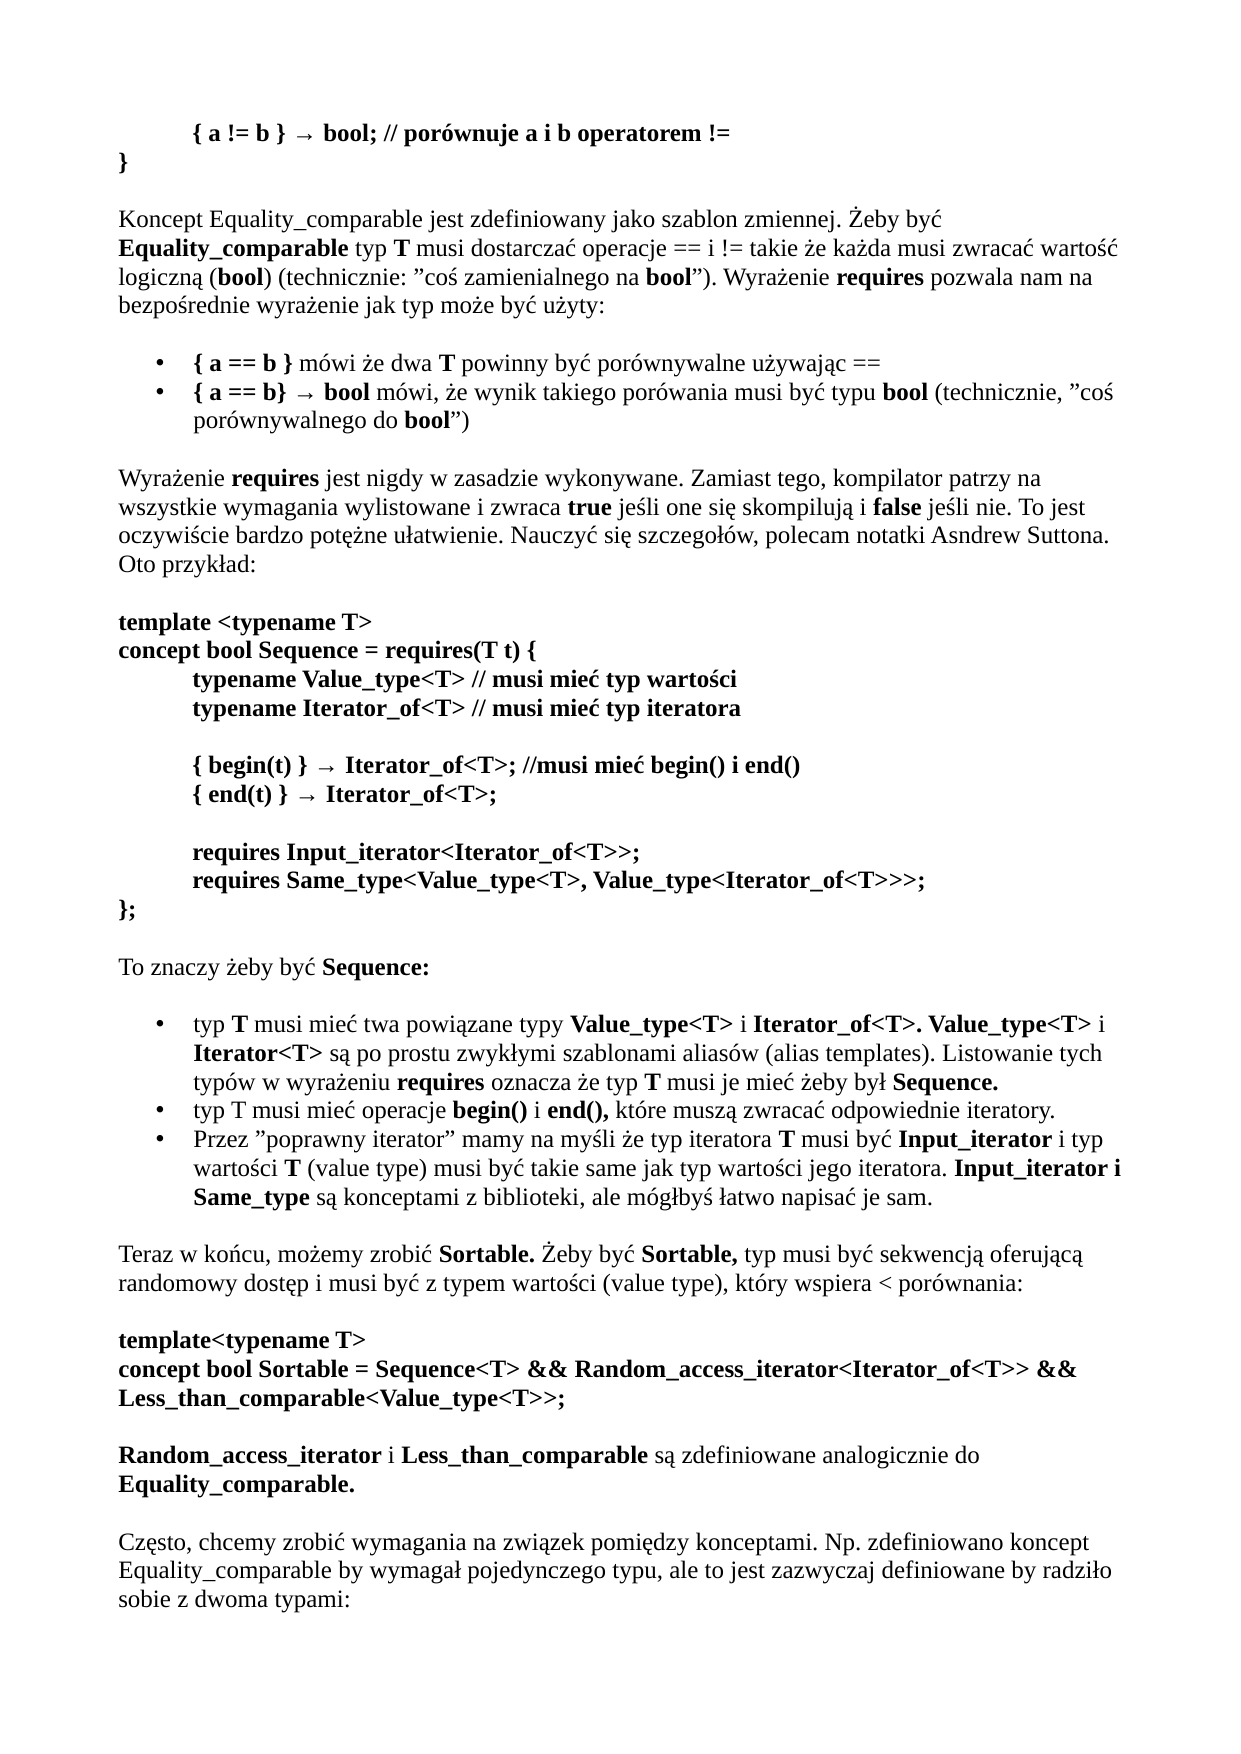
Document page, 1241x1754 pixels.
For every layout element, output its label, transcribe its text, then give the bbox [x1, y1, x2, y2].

text To znaczy żeby być Sequence: [118, 952, 1122, 981]
list Przez ”poprawny iterator” mamy na myśli że typ iteratora T musi być Input_iterator i typ wartości T (value type) musi być takie same jak typ wartości jego iteratora. Input_iterator i Same_type są konceptami z biblioteki, ale mógłbyś łatwo napisać je sam. [156, 1124, 1122, 1211]
text requires Same_type<Value_type<T>, Value_type<Iterator_of<T>>>; [118, 866, 1122, 894]
text } [118, 147, 1122, 176]
text Random_access_iterator i Less_than_comparable są zdefiniowane analogicznie do Equality_comparable. [118, 1441, 1122, 1498]
list { a == b } mówi że dwa T powinny być porównywalne używając == [156, 348, 1122, 377]
list typ T musi mieć twa powiązane typy Value_type<T> i Iterator_of<T>. Value_type<T> i Iterator<T> są po prostu zwykłymi szablonami aliasów (alias templates). Listowanie tych typów w wyrażeniu requires oznacza że typ T musi je mieć żeby był Sequence. [156, 1009, 1122, 1096]
text requires Input_iterator<Iterator_of<T>>; [118, 837, 1122, 866]
text Koncept Equality_comparable jest zdefiniowany jako szablon zmiennej. Żeby być Equality_comparable typ T musi dostarczać operacje == i != takie że każda musi zwracać wartość logiczną (bool) (technicznie: ”coś zamienialnego na bool”). Wyrażenie requires pozwala nam na bezpośrednie wyrażenie jak typ może być użyty: [118, 204, 1122, 319]
text { begin(t) } → Iterator_of<T>; //musi mieć begin() i end() [118, 751, 1122, 779]
text typename Value_type<T> // musi mieć typ wartości [118, 664, 1122, 693]
text { a != b } → bool; // porównuje a i b operatorem != [118, 118, 1122, 147]
text typename Iterator_of<T> // musi mieć typ iteratora [118, 693, 1122, 722]
text template<typename T> [118, 1326, 1122, 1354]
text concept bool Sequence = requires(T t) { [118, 636, 1122, 664]
text Wyrażenie requires jest nigdy w zasadzie wykonywane. Zamiast tego, kompilator patrzy na wszystkie wymagania wylistowane i zwraca true jeśli one się skompilują i false jeśli nie. To jest oczywiście bardzo potężne ułatwienie. Nauczyć się szczegołów, polecam notatki Asndrew Suttona. Oto przykład: [118, 463, 1122, 578]
text Less_than_comparable<Value_type<T>>; [118, 1383, 1122, 1412]
text concept bool Sortable = Sequence<T> && Random_access_iterator<Iterator_of<T>> && [118, 1354, 1122, 1383]
text Teraz w końcu, możemy zrobić Sortable. Żeby być Sortable, typ musi być sekwencją oferującą randomowy dostęp i musi być z typem wartości (value type), który wspiera < porównania: [118, 1239, 1122, 1297]
text Często, chcemy zrobić wymagania na związek pomiędzy konceptami. Np. zdefiniowano koncept Equality_comparable by wymagał pojedynczego typu, ale to jest zazwyczaj definiowane by radziło sobie z dwoma typami: [118, 1527, 1122, 1613]
text { end(t) } → Iterator_of<T>; [118, 779, 1122, 808]
list { a == b} → bool mówi, że wynik takiego porówania musi być typu bool (technicznie, ”coś porównywalnego do bool”) [156, 377, 1122, 434]
list typ T musi mieć operacje begin() i end(), które muszą zwracać odpowiednie iteratory. [156, 1096, 1122, 1124]
text }; [118, 894, 1122, 923]
text template <typename T> [118, 607, 1122, 636]
